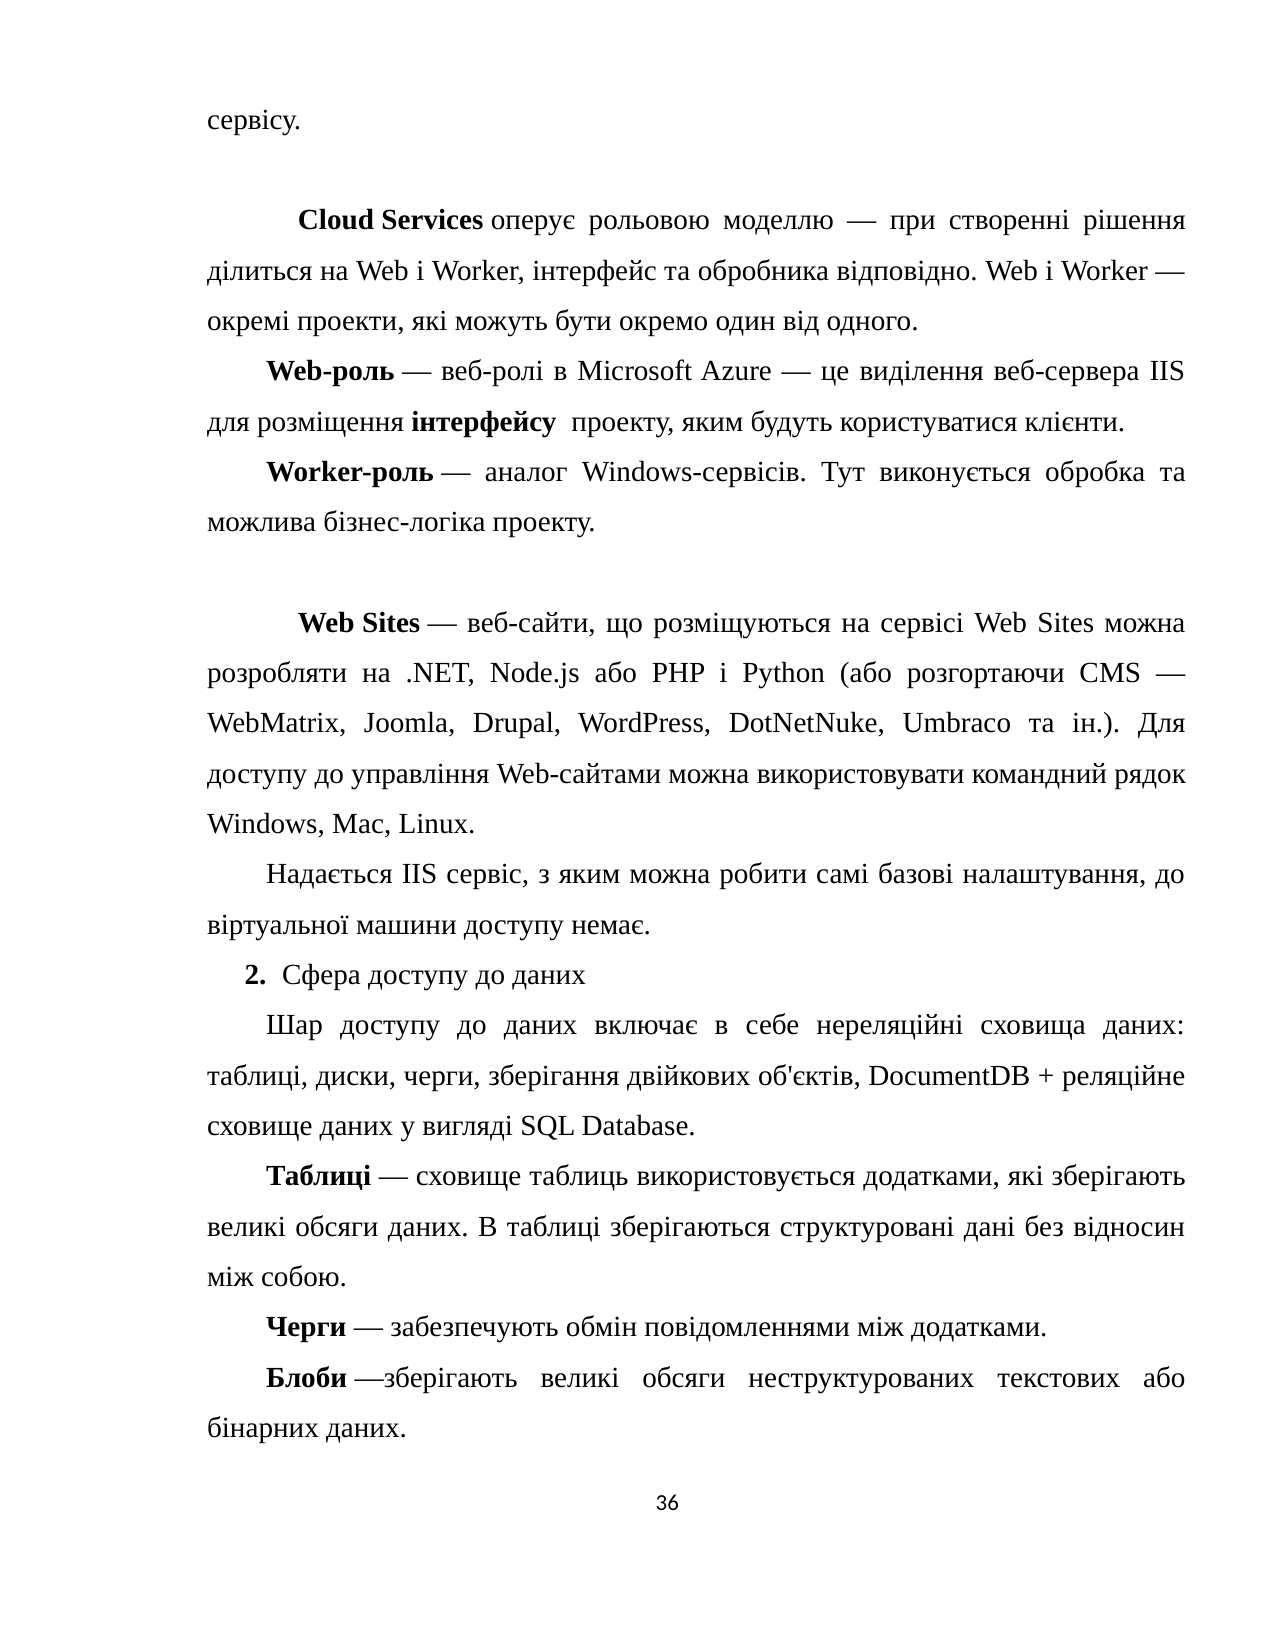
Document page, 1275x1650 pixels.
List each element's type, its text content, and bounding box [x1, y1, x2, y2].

text Таблиці — сховище таблиць використовується додатками, які зберігають великі обсяги даних. В таблиці зберігаються структуровані дані без відносин між собою. [207, 1158, 1186, 1293]
text Web Sites — веб-сайти, що розміщуються на сервісі Web Sites можна розробляти на .NET, Node.js або PHP і Python (або розгортаючи CMS — WebMatrix, Joomla, Drupal, WordPress, DotNetNuke, Umbraco та ін.). Для доступу до управління Web-сайтами можна використовувати командний рядок Windows, Mac, Linux. [207, 555, 1186, 840]
text Шар доступу до даних включає в себе нереляційні сховища даних: таблиці, диски, черги, зберігання двійкових об'єктів, DocumentDB + реляційне сховище даних у вигляді SQL Database. [207, 1007, 1186, 1142]
text Черги — забезпечують обмін повідомленнями між додатками. [207, 1309, 1186, 1343]
text Worker-роль — аналог Windows-сервісів. Тут виконується обробка та можлива бізнес-логіка проекту. [207, 454, 1186, 538]
text Надається IIS сервіс, з яким можна робити самі базові налаштування, до віртуальної машини доступу немає. [207, 857, 1186, 940]
list Сфера доступу до даних [244, 957, 1186, 991]
text сервісу. Cloud Services оперує рольовою моделлю — при створенні рішення ділиться на Web і Worker, інтерфейс та обробника відповідно. Web і Worker — окремі проекти, які можуть бути окремо один від одного. [207, 102, 1186, 337]
text Блоби —зберігають великі обсяги неструктурованих текстових або бінарних даних. [207, 1360, 1186, 1443]
text Web-роль — веб-ролі в Microsoft Azure — це виділення веб-сервера IIS для розміщення інтерфейсу проекту, яким будуть користуватися клієнти. [207, 353, 1186, 437]
